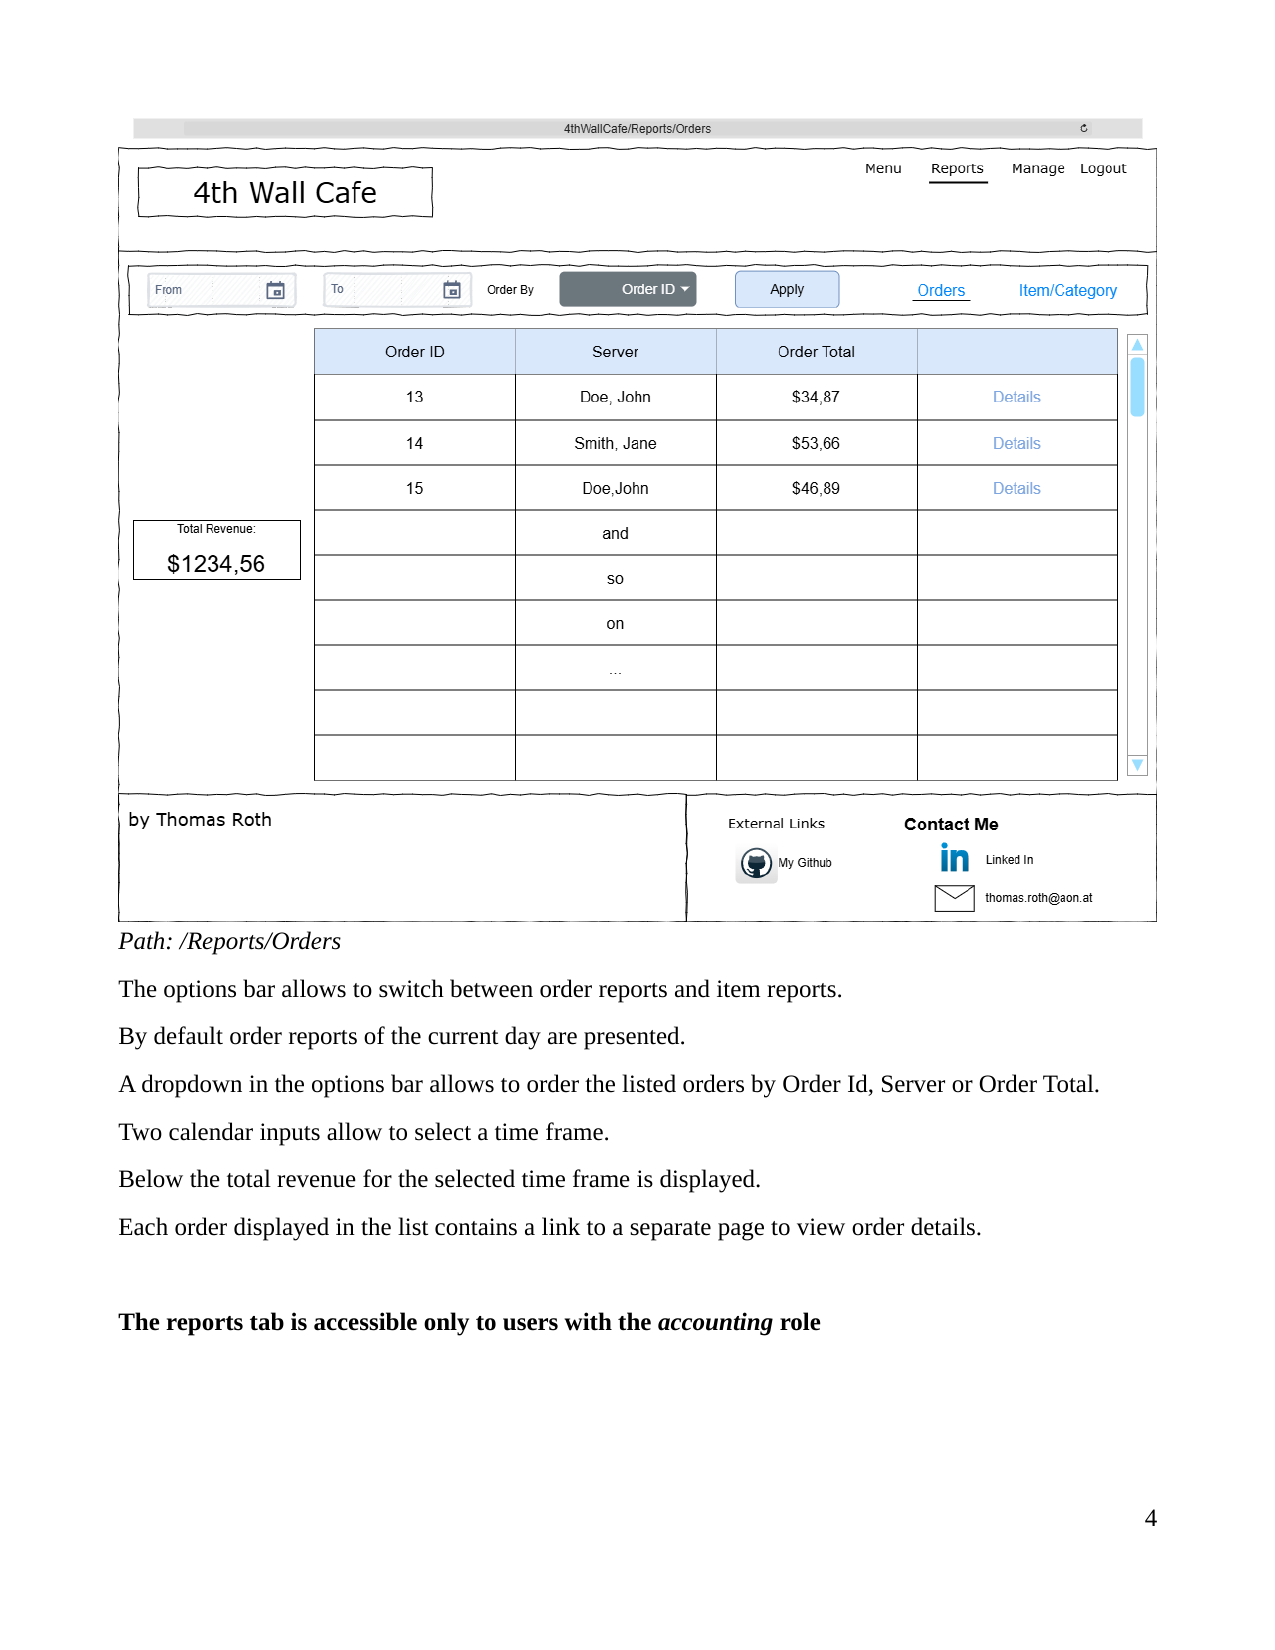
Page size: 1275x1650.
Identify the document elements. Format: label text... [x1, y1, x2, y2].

text By default order reports of the current day are presented. [118, 1021, 1157, 1050]
text Each order displayed in the list contains a link to a separate page to view order details. [118, 1212, 1157, 1241]
text The options bar allows to switch between order reports and item reports. [118, 974, 1157, 1002]
text Two calendar inputs allow to select a time frame. [118, 1117, 1157, 1145]
picture [118, 118, 1157, 922]
text The reports tab is accessible only to users with the accounting role [118, 1307, 1157, 1336]
text Path: /Reports/Orders [118, 922, 1157, 955]
text A dropdown in the options bar allows to order the listed orders by Order Id, Server or Order Total. [118, 1069, 1157, 1098]
text Below the total revenue for the selected time frame is displayed. [118, 1164, 1157, 1193]
